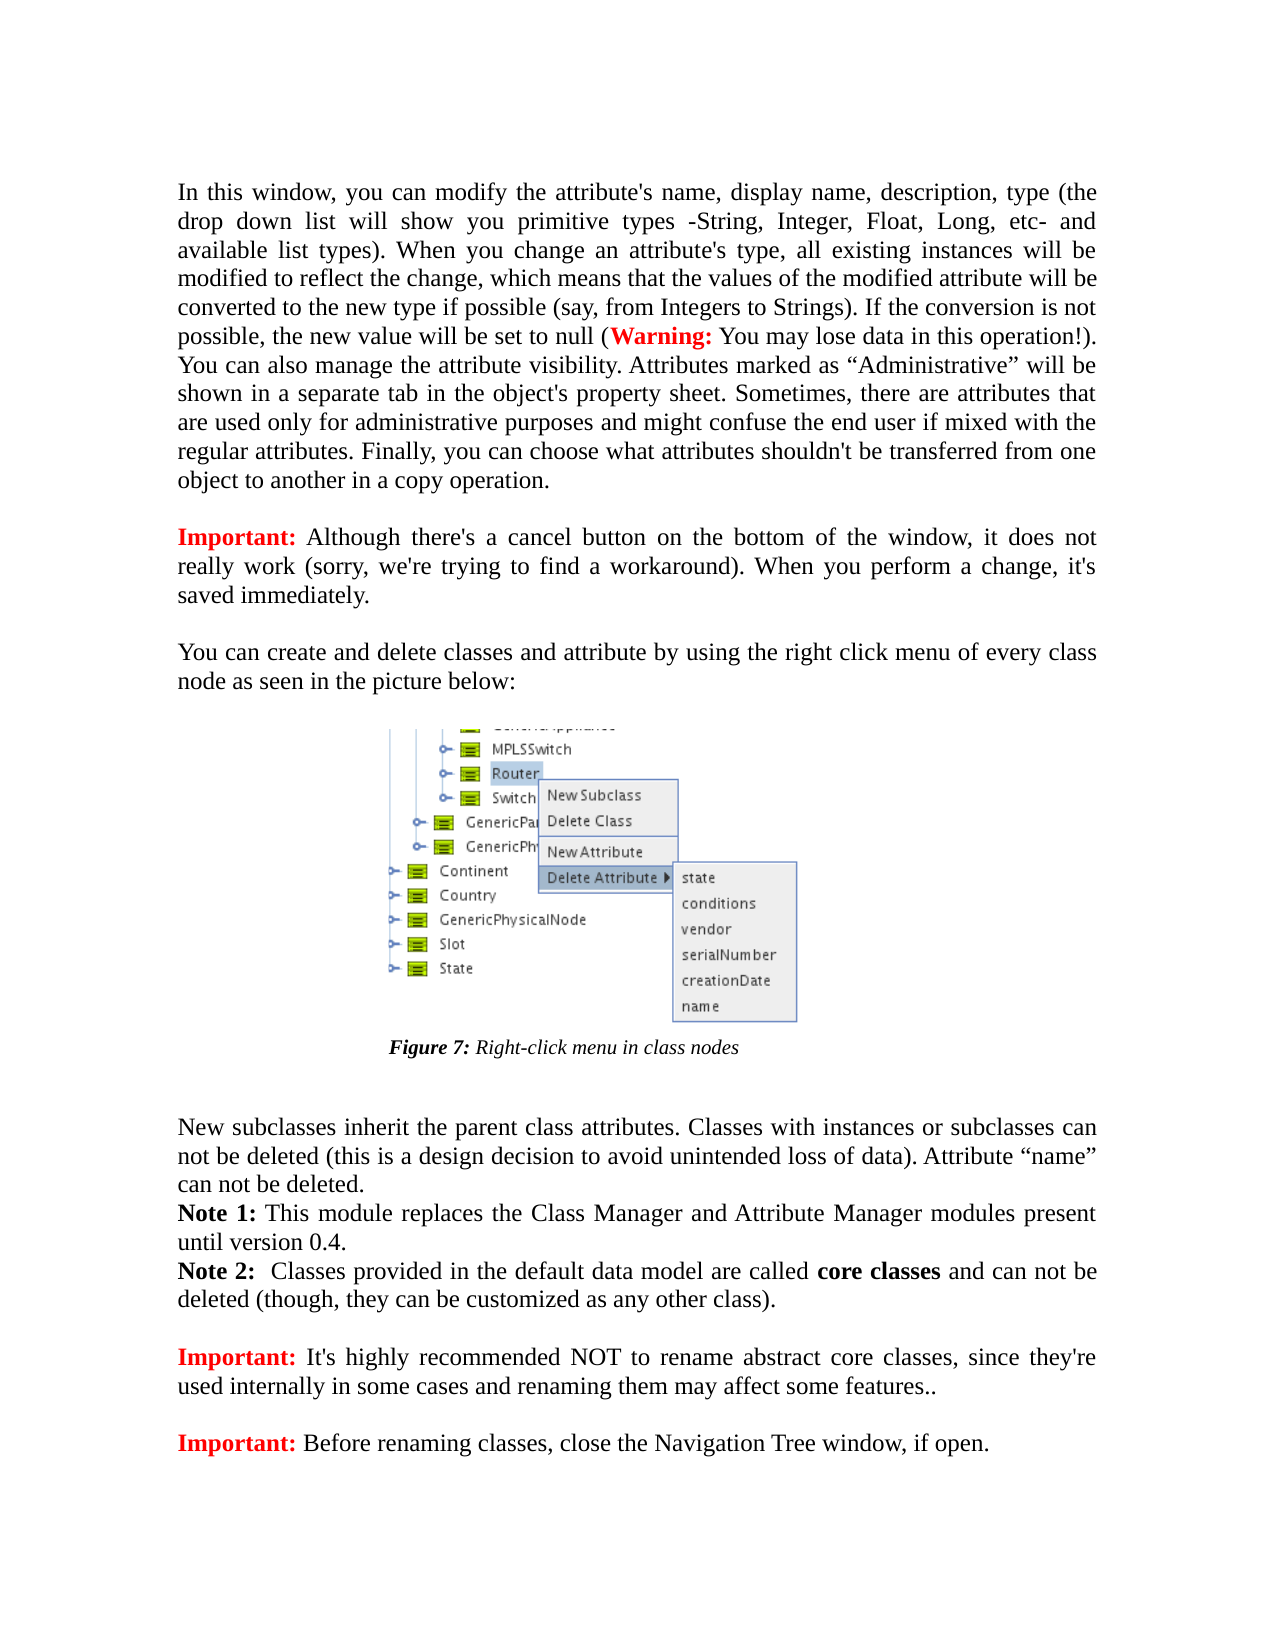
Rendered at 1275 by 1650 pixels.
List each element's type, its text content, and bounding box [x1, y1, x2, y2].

text Important: It's highly recommended NOT to rename abstract core classes, since they're used internally in some cases and renaming them may affect some features.. [177, 1342, 1098, 1399]
text Note 1: This module replaces the Class Manager and Attribute Manager modules present until version 0.4. [177, 1198, 1098, 1256]
text Note 2: Classes provided in the default data model are called core classes and can not be deleted (though, they can be customized as any other class). [177, 1256, 1098, 1313]
text Important: Although there's a cancel button on the bottom of the window, it does not really work (sorry, we're trying to find a workaround). When you perform a change, it's saved immediately. [177, 522, 1098, 608]
text New subclasses inherit the parent class attributes. Classes with instances or subclasses can not be deleted (this is a design decision to avoid unintended loss of data). Attribute “name” can not be deleted. [177, 1112, 1098, 1198]
picture [388, 729, 808, 1036]
list Right-click menu in class nodes [388, 1036, 807, 1059]
text Important: Before renaming classes, close the Navigation Tree window, if open. [177, 1428, 1098, 1457]
text In this window, you can modify the attribute's name, display name, description, type (the drop down list will show you primitive types -String, Integer, Float, Long, etc- and available list types). When you change an attribute's type, all existing instances will be modified to reflect the change, which means that the values of the modified attribute will be converted to the new type if possible (say, from Integers to Strings). If the conversion is not possible, the new value will be set to null (Warning: You may lose data in this operation!). You can also manage the attribute visibility. Attributes marked as “Administrative” will be shown in a separate tab in the object's property sheet. Sometimes, there are attributes that are used only for administrative purposes and might confuse the end user if mixed with the regular attributes. Finally, you can choose what attributes shouldn't be transferred from one object to another in a copy operation. [177, 177, 1098, 493]
text You can create and delete classes and attribute by using the right click menu of every class node as seen in the picture below: [177, 637, 1098, 695]
